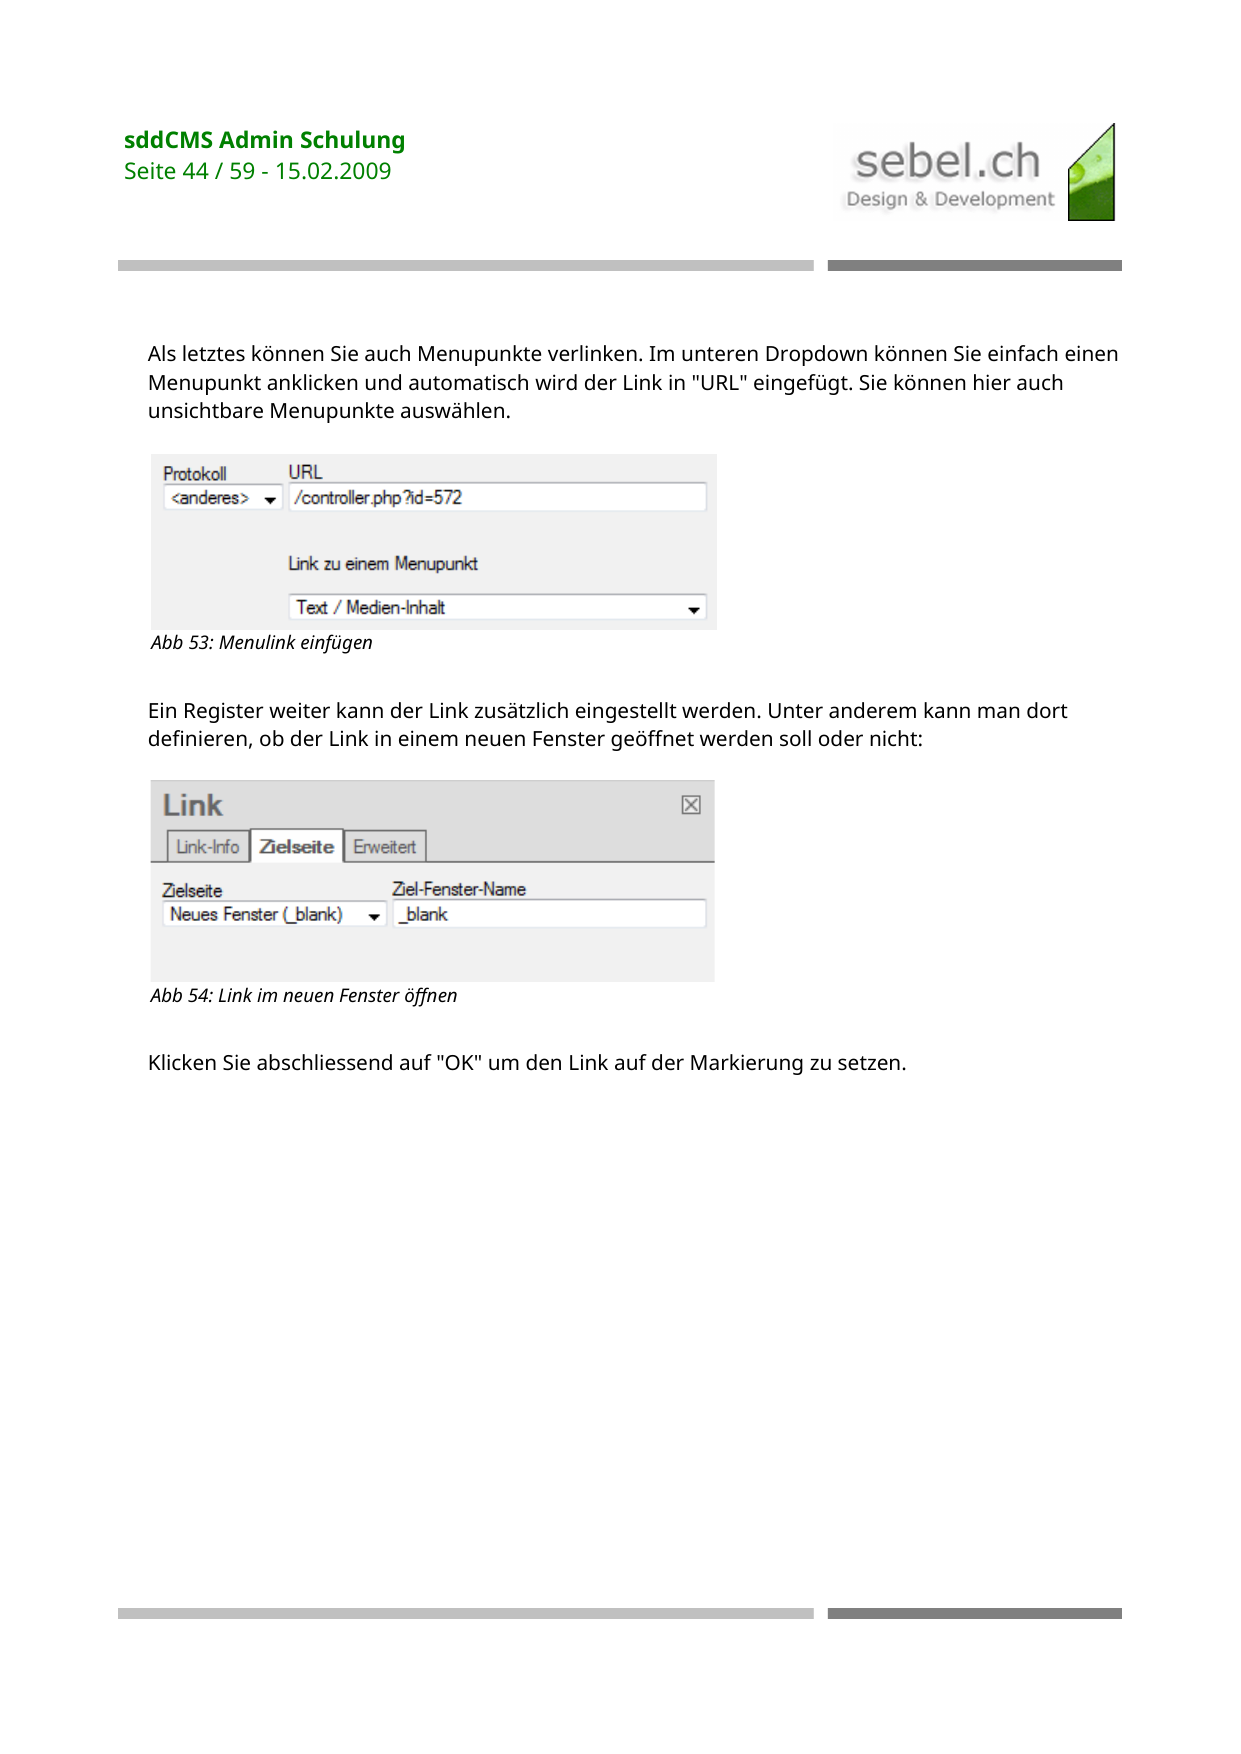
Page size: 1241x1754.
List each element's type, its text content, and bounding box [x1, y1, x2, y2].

text [151, 442, 717, 454]
text Klicken Sie abschliessend auf "OK" um den Link auf der Markierung zu setzen. [148, 1048, 1122, 1077]
picture [151, 454, 717, 630]
picture [150, 780, 715, 982]
text Abb 54: Link im neuen Fenster öffnen [151, 982, 714, 1008]
text Abb 53: Menulink einfügen [151, 630, 717, 655]
text Ein Register weiter kann der Link zusätzlich eingestellt werden. Unter anderem kann man dort definieren, ob der Link in einem neuen Fenster geöffnet werden soll oder nicht: [148, 696, 1122, 753]
text Als letztes können Sie auch Menupunkte verlinken. Im unteren Dropdown können Sie einfach einen Menupunkt anklicken und automatisch wird der Link in "URL" eingefügt. Sie können hier auch unsichtbare Menupunkte auswählen. [148, 339, 1122, 425]
picture [118, 260, 1122, 271]
text [151, 768, 714, 780]
picture [118, 1608, 1122, 1619]
